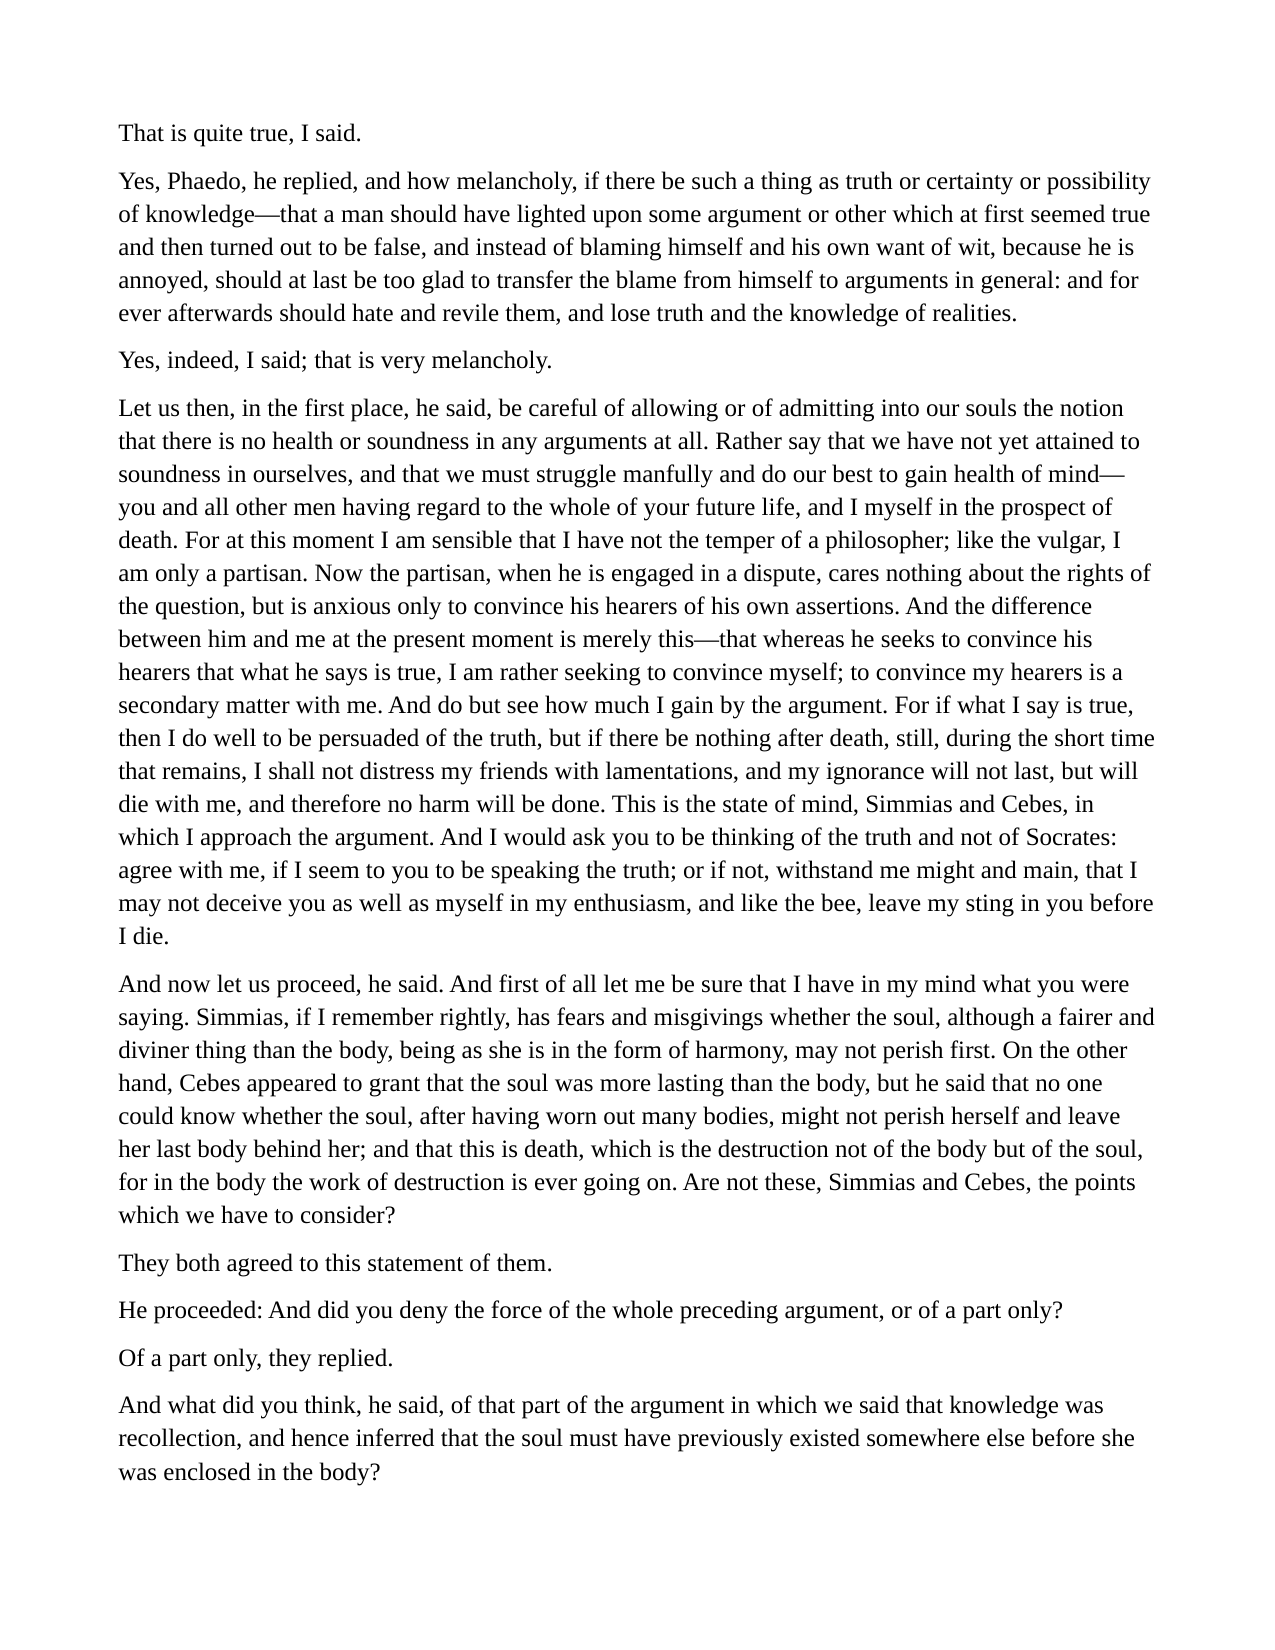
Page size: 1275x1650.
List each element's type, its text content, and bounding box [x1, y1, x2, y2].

text Yes, Phaedo, he replied, and how melancholy, if there be such a thing as truth or certainty or possibility of knowledge—that a man should have lighted upon some argument or other which at first seemed true and then turned out to be false, and instead of blaming himself and his own want of wit, because he is annoyed, should at last be too glad to transfer the blame from himself to arguments in general: and for ever afterwards should hate and revile them, and lose truth and the knowledge of realities. [118, 166, 1157, 327]
text They both agreed to this statement of them. [118, 1248, 1157, 1276]
text Let us then, in the first place, he said, be careful of allowing or of admitting into our souls the notion that there is no health or soundness in any arguments at all. Rather say that we have not yet attained to soundness in ourselves, and that we must struggle manfully and do our best to gain health of mind—you and all other men having regard to the whole of your future life, and I myself in the prospect of death. For at this moment I am sensible that I have not the temper of a philosopher; like the vulgar, I am only a partisan. Now the partisan, when he is engaged in a dispute, cares nothing about the rights of the question, but is anxious only to convince his hearers of his own assertions. And the difference between him and me at the present moment is merely this—that whereas he seeks to convince his hearers that what he says is true, I am rather seeking to convince myself; to convince my hearers is a secondary matter with me. And do but see how much I gain by the argument. For if what I say is true, then I do well to be persuaded of the truth, but if there be nothing after death, still, during the short time that remains, I shall not distress my friends with lamentations, and my ignorance will not last, but will die with me, and therefore no harm will be done. This is the state of mind, Simmias and Cebes, in which I approach the argument. And I would ask you to be thinking of the truth and not of Socrates: agree with me, if I seem to you to be speaking the truth; or if not, withstand me might and main, that I may not deceive you as well as myself in my enthusiasm, and like the bee, leave my sting in you before I die. [118, 393, 1157, 950]
text Of a part only, they replied. [118, 1343, 1157, 1372]
text And now let us proceed, he said. And first of all let me be sure that I have in my mind what you were saying. Simmias, if I remember rightly, has fears and misgivings whether the soul, although a fairer and diviner thing than the body, being as she is in the form of harmony, may not perish first. On the other hand, Cebes appeared to grant that the soul was more lasting than the body, but he said that no one could know whether the soul, after having worn out many bodies, might not perish herself and leave her last body behind her; and that this is death, which is the destruction not of the body but of the soul, for in the body the work of destruction is ever going on. Are not these, Simmias and Cebes, the points which we have to consider? [118, 969, 1157, 1229]
text Yes, indeed, I said; that is very melancholy. [118, 345, 1157, 374]
text And what did you think, he said, of that part of the argument in which we said that knowledge was recollection, and hence inferred that the soul must have previously existed somewhere else before she was enclosed in the body? [118, 1391, 1157, 1485]
text He proceeded: And did you deny the force of the whole preceding argument, or of a part only? [118, 1295, 1157, 1324]
text That is quite true, I said. [118, 118, 1157, 147]
